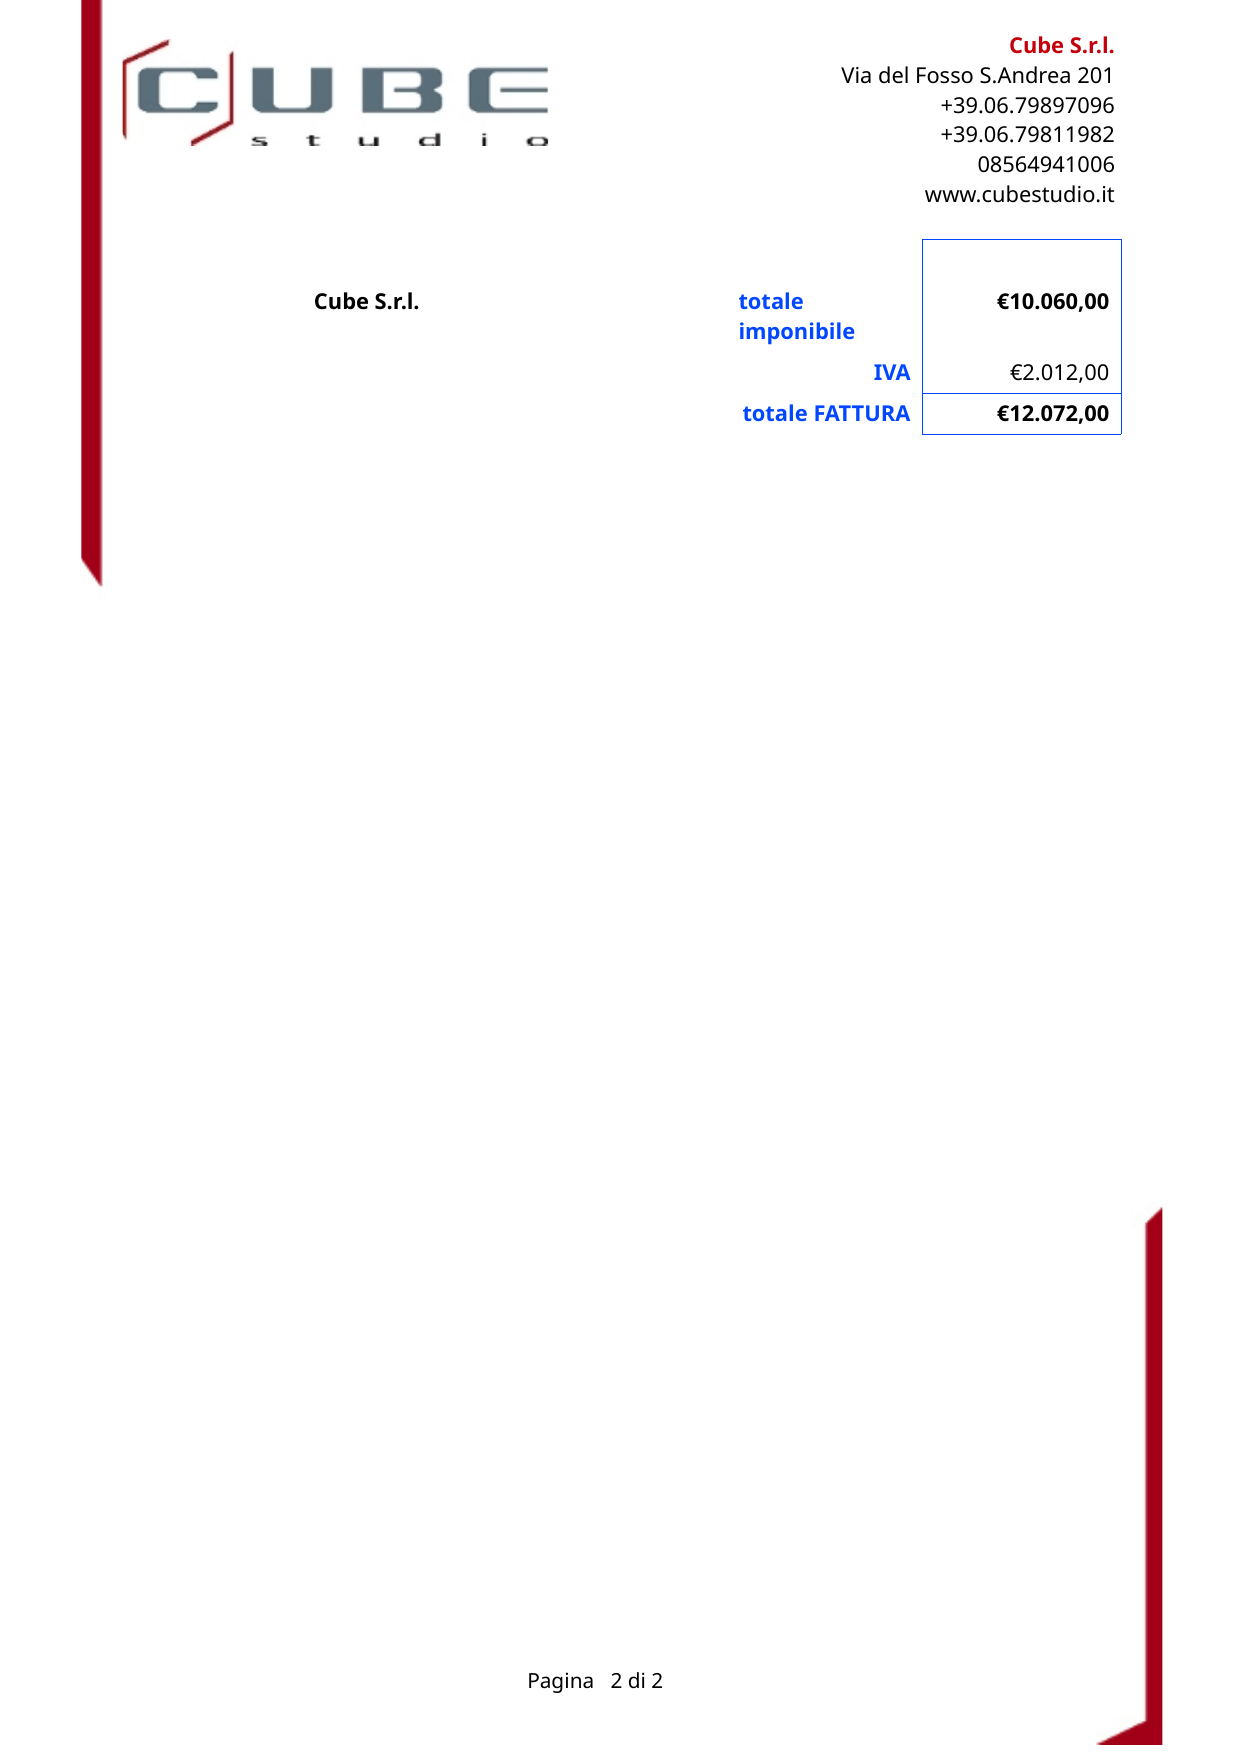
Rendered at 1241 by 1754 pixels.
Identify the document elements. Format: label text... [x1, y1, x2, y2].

table_cell [620, 393, 733, 434]
table_header [453, 239, 620, 280]
table_header [923, 240, 1121, 280]
table_cell [119, 351, 337, 392]
table_cell [453, 393, 620, 434]
table_cell [620, 351, 733, 392]
table_cell [337, 351, 453, 392]
picture [81, 0, 107, 599]
table_cell [119, 393, 337, 434]
table_cell [337, 393, 453, 434]
table_cell IVA [733, 351, 922, 392]
table_cell [453, 351, 620, 392]
table_cell €10.060,00 [923, 280, 1121, 351]
picture [1095, 1202, 1163, 1745]
table_header [620, 239, 733, 280]
table_cell €2.012,00 [923, 351, 1121, 392]
table_cell totale FATTURA [733, 393, 922, 434]
table_header [337, 239, 453, 280]
table_header [119, 239, 337, 280]
picture [122, 39, 549, 146]
table_header [733, 239, 922, 280]
table_cell totale imponibile [733, 280, 922, 351]
table_cell Cube S.r.l. [119, 280, 620, 351]
table_cell €12.072,00 [923, 394, 1121, 434]
table_cell [620, 280, 733, 351]
